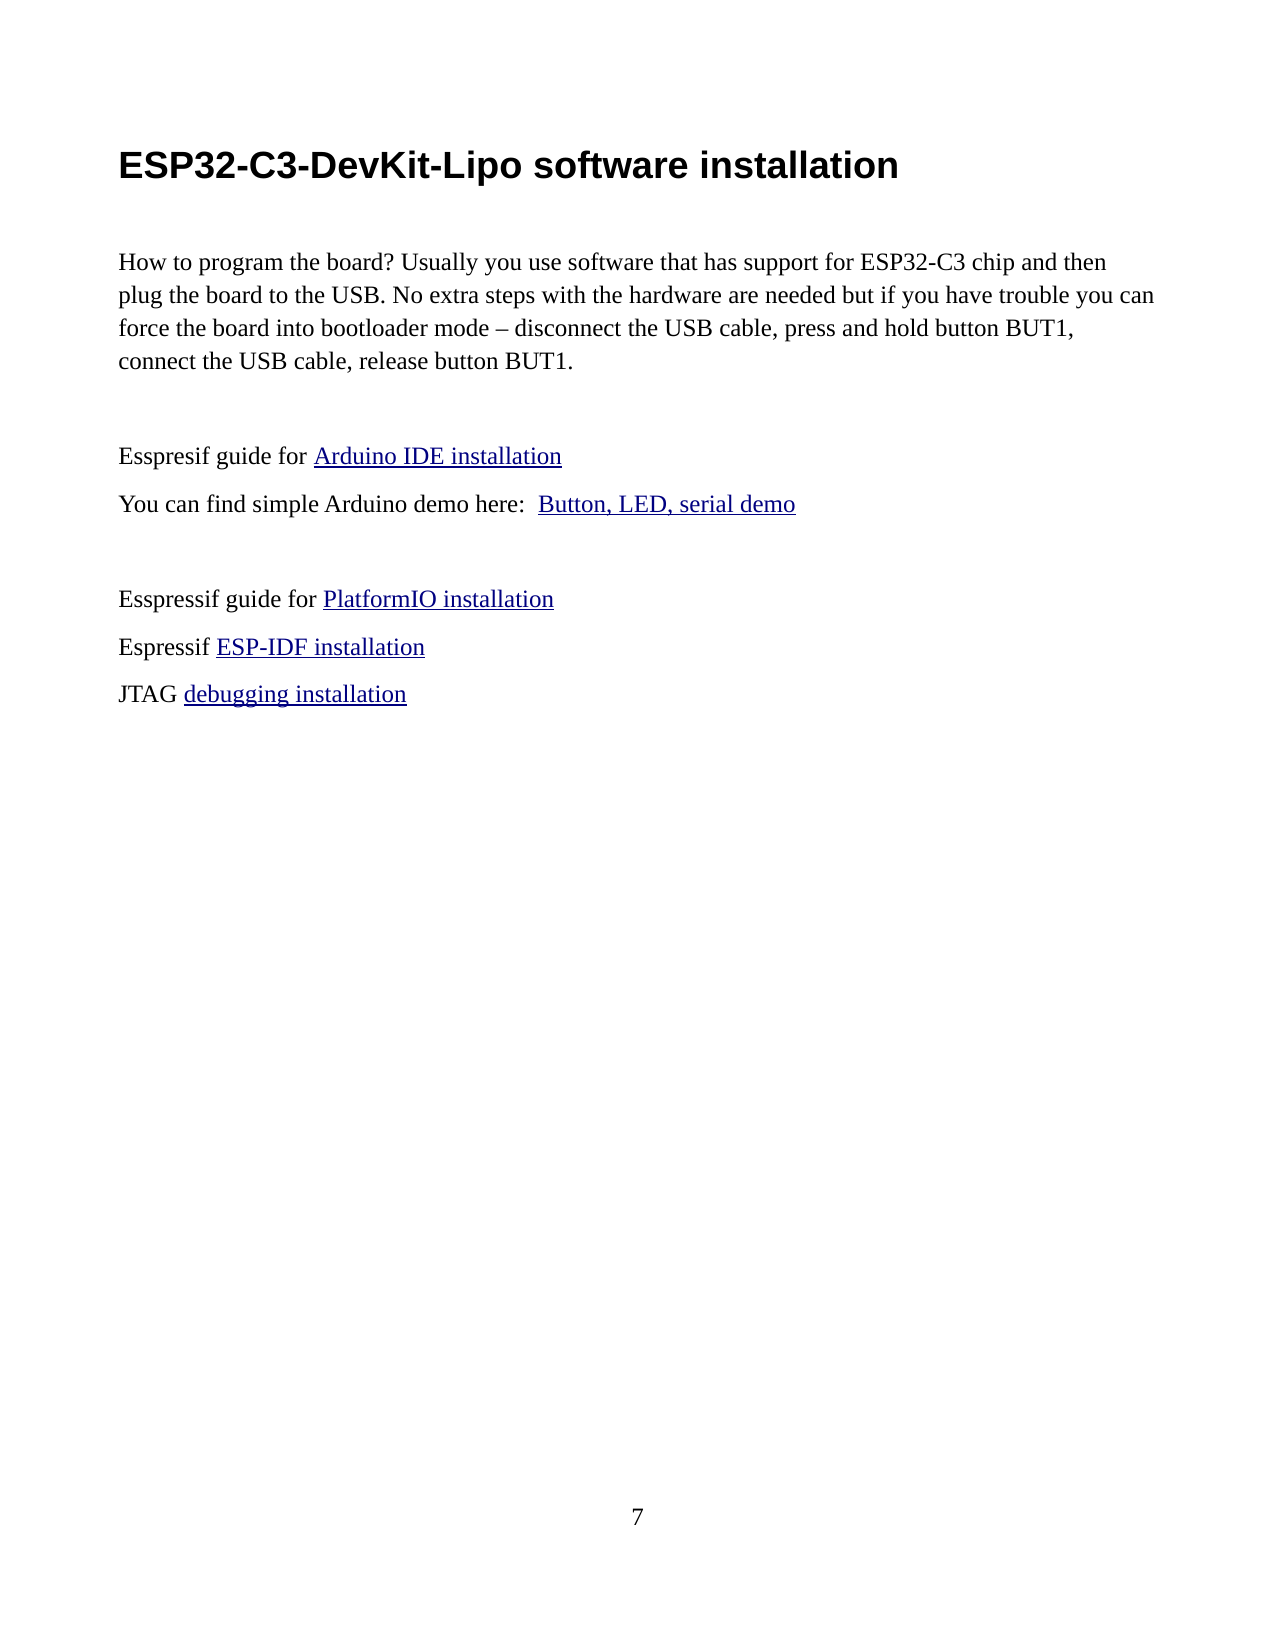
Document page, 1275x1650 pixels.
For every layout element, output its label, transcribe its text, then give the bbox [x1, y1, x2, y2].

text JTAG debugging installation [118, 679, 1157, 708]
subtitle ESP32-C3-DevKit-Lipo software installation [118, 143, 1157, 187]
text Espressif ESP-IDF installation [118, 632, 1157, 660]
text You can find simple Arduino demo here: Button, LED, serial demo [118, 489, 1157, 517]
text Esspresif guide for Arduino IDE installation [118, 441, 1157, 470]
text Esspressif guide for PlatformIO installation [118, 584, 1157, 613]
text How to program the board? Usually you use software that has support for ESP32-C3 chip and then plug the board to the USB. No extra steps with the hardware are needed but if you have trouble you can force the board into bootloader mode – disconnect the USB cable, press and hold button BUT1, connect the USB cable, release button BUT1. [118, 247, 1157, 375]
